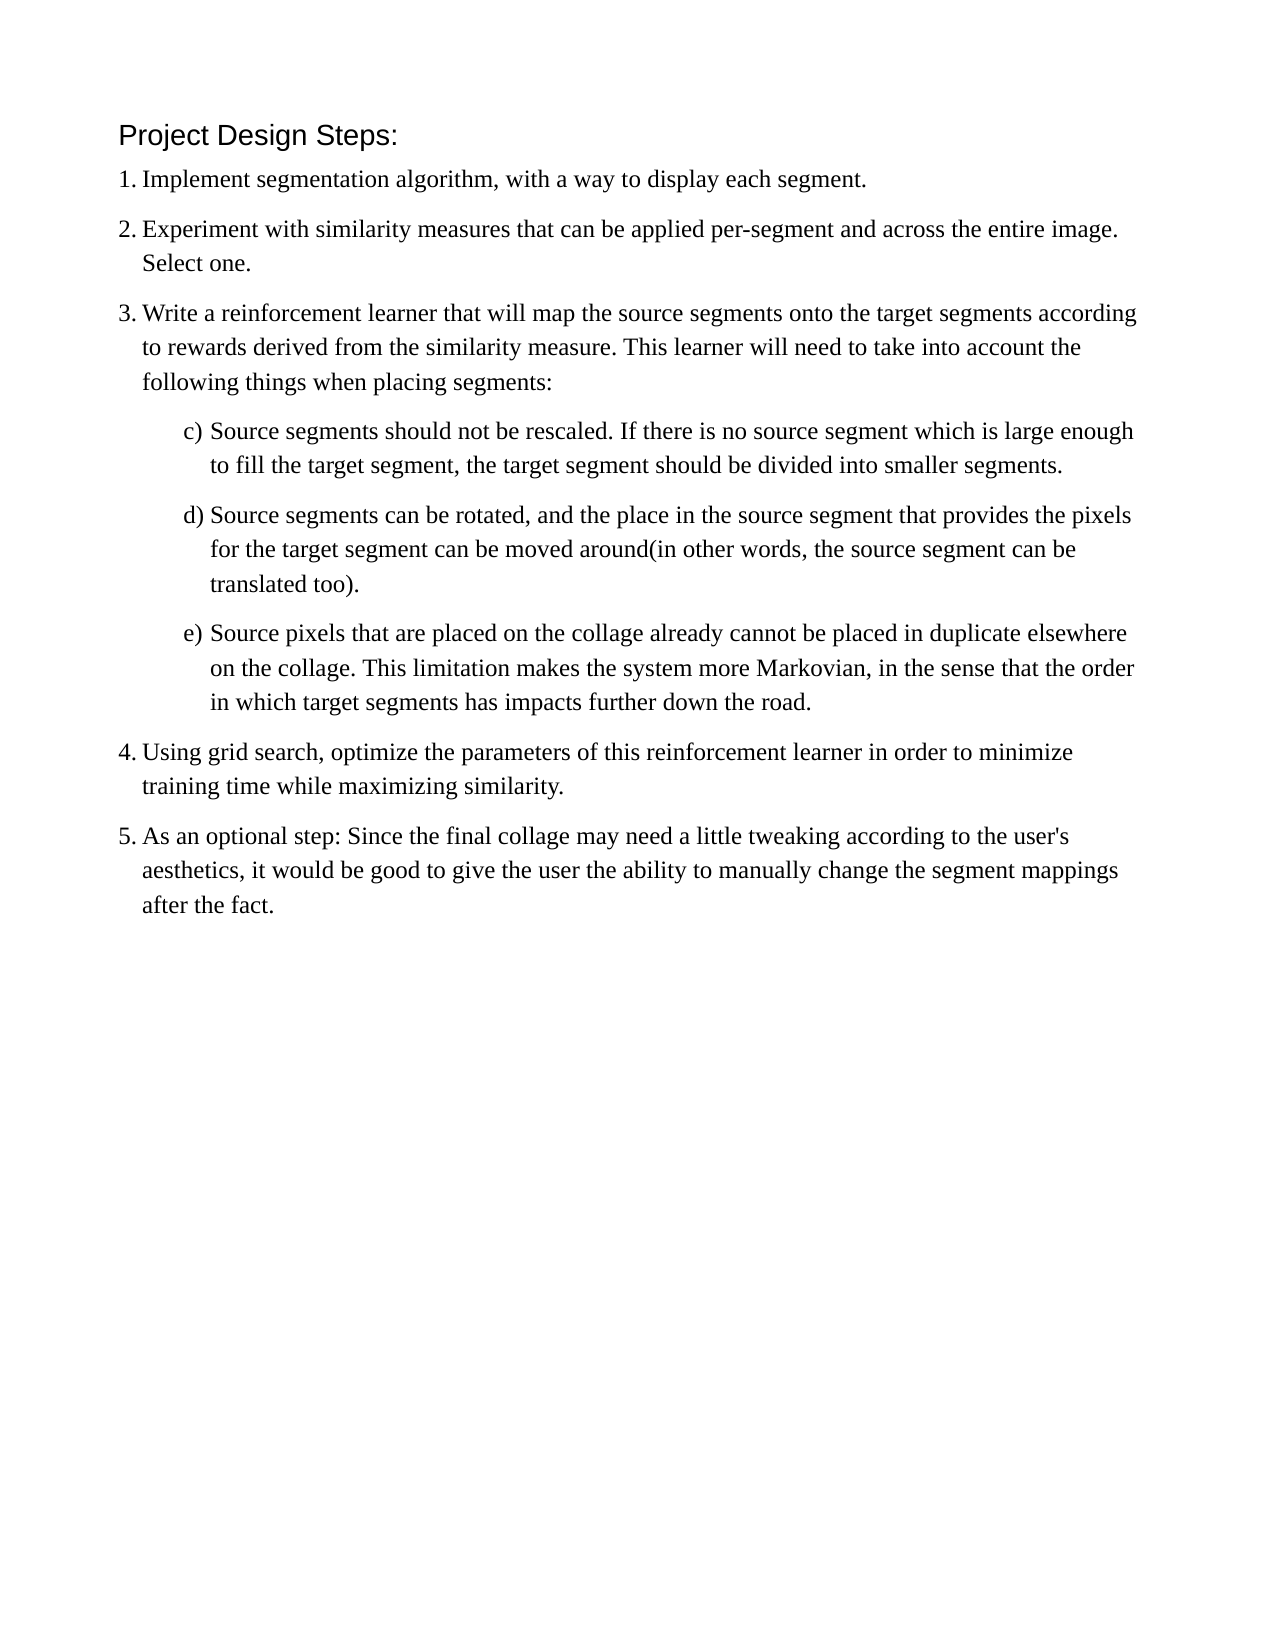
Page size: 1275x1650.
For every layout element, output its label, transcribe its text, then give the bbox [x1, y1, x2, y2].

list Source pixels that are placed on the collage already cannot be placed in duplicate elsewhere on the collage. This limitation makes the system more Markovian, in the sense that the order in which target segments has impacts further down the road. [183, 618, 1157, 716]
list Experiment with similarity measures that can be applied per-segment and across the entire image. Select one. [118, 214, 1157, 277]
list As an optional step: Since the final collage may need a little tweaking according to the user's aesthetics, it would be good to give the user the ability to manually change the segment mappings after the fact. [118, 821, 1157, 918]
list Write a reinforcement learner that will map the source segments onto the target segments according to rewards derived from the similarity measure. This learner will need to take into account the following things when placing segments: [118, 298, 1157, 395]
list Source segments can be rotated, and the place in the source segment that provides the pixels for the target segment can be moved around(in other words, the source segment can be translated too). [183, 500, 1157, 598]
subtitle Project Design Steps: [118, 118, 1157, 152]
list Using grid search, optimize the parameters of this reinforcement learner in order to minimize training time while maximizing similarity. [118, 737, 1157, 800]
list Source segments should not be rescaled. If there is no source segment which is large enough to fill the target segment, the target segment should be divided into smaller segments. [183, 416, 1157, 479]
list Implement segmentation algorithm, with a way to display each segment. [118, 164, 1157, 193]
